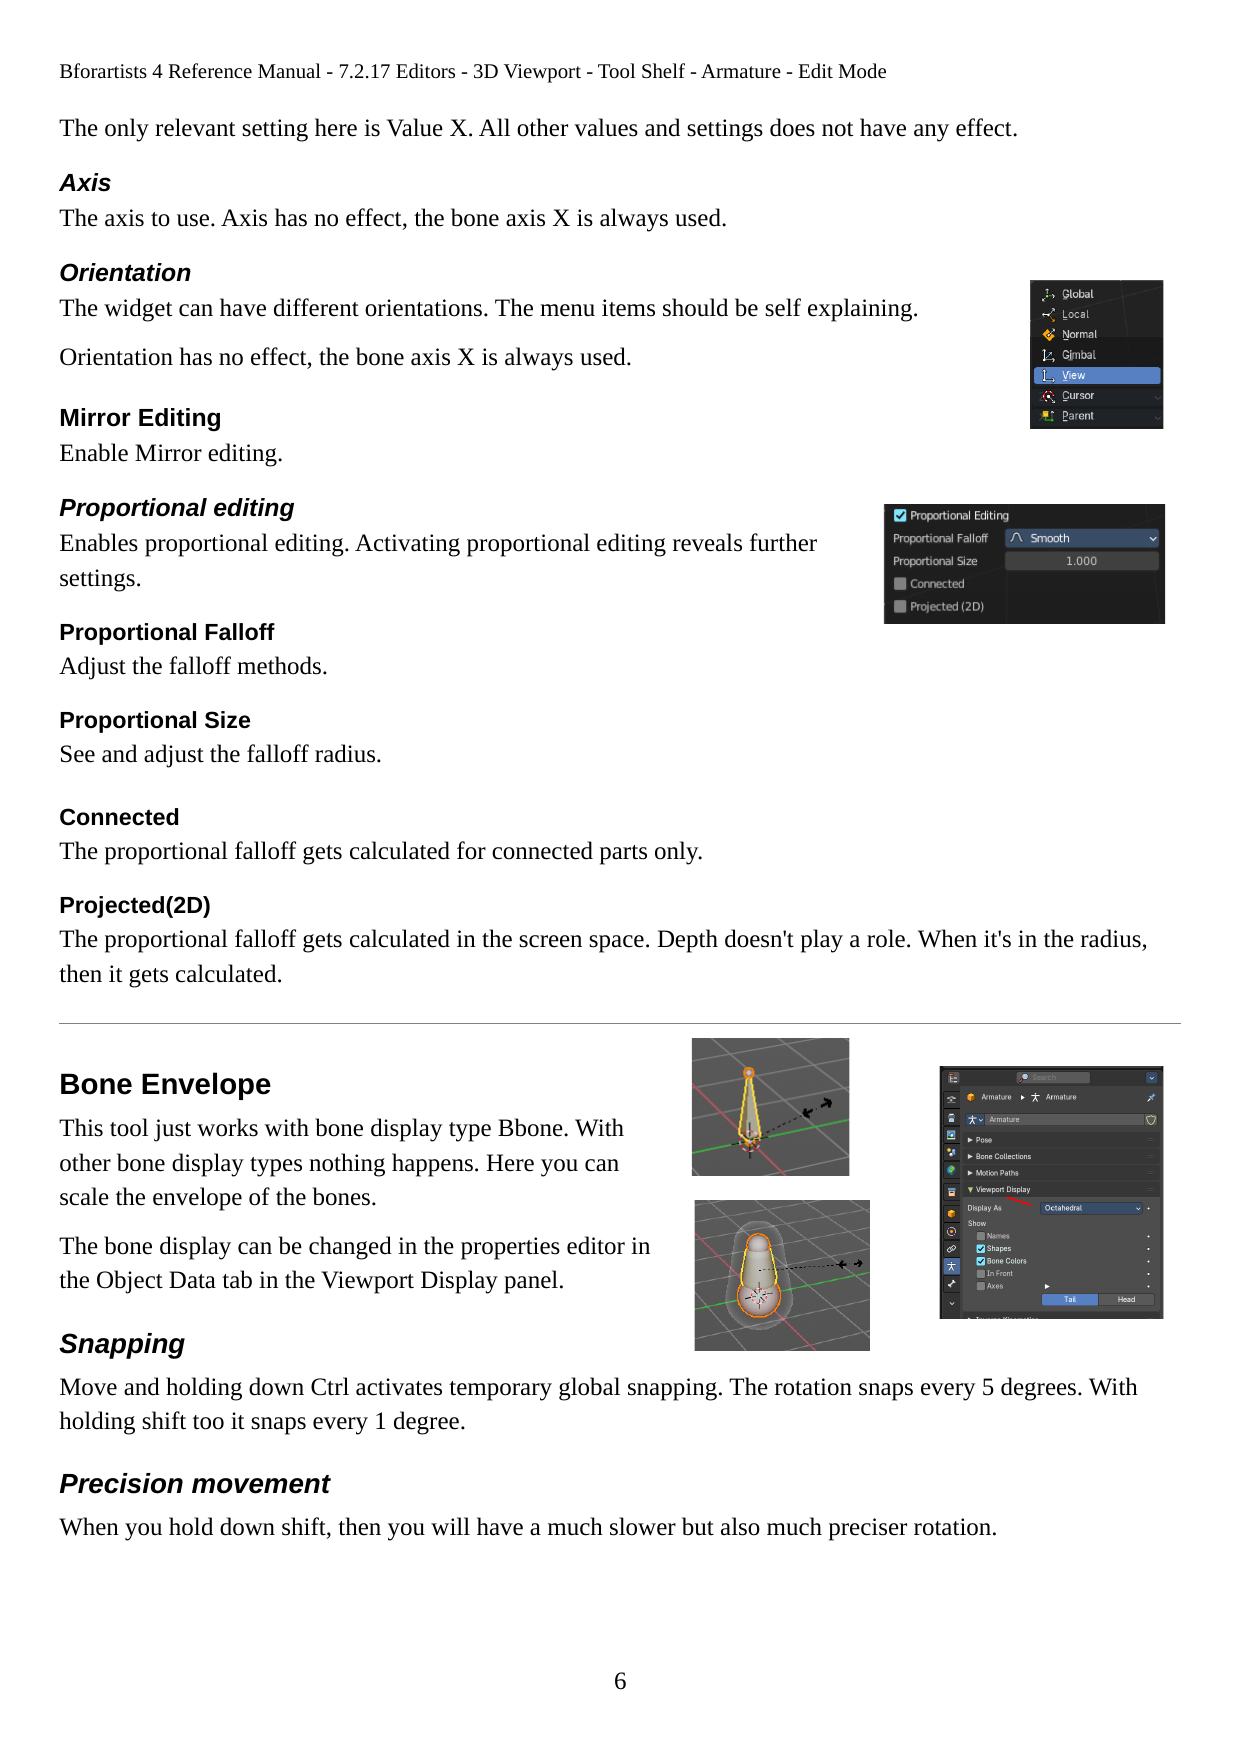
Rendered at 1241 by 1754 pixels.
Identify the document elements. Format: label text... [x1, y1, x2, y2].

text Enables proportional editing. Activating proportional editing reveals further settings. [59, 528, 883, 592]
picture [694, 1200, 870, 1351]
text Move and holding down Ctrl activates temporary global snapping. The rotation snaps every 5 degrees. With holding shift too it snaps every 1 degree. [59, 1372, 1181, 1435]
text [870, 1231, 939, 1294]
picture [939, 1066, 1164, 1319]
subtitle Mirror Editing [59, 403, 1181, 432]
text The only relevant setting here is Value X. All other values and settings does not have any effect. [59, 113, 1181, 141]
text See and adjust the falloff radius. [59, 739, 1181, 768]
text The bone display can be changed in the properties editor in the Object Data tab in the Viewport Display panel. [59, 1231, 694, 1294]
picture [1030, 280, 1164, 429]
subtitle Proportional editing [59, 493, 1181, 522]
text The widget can have different orientations. The menu items should be self explaining. [59, 293, 1030, 322]
subtitle Proportional Falloff [59, 618, 1181, 645]
subtitle [1164, 1067, 1181, 1101]
subtitle Snapping [59, 1327, 1181, 1359]
picture [691, 1038, 850, 1176]
text Orientation has no effect, the bone axis X is always used. [59, 342, 1030, 371]
text When you hold down shift, then you will have a much slower but also much preciser rotation. [59, 1512, 1181, 1541]
subtitle [850, 1067, 939, 1101]
subtitle Orientation [59, 258, 1181, 287]
subtitle Projected(2D) [59, 892, 1181, 918]
subtitle Axis [59, 168, 1181, 196]
subtitle Precision movement [59, 1468, 1181, 1499]
text The proportional falloff gets calculated in the screen space. Depth doesn't play a role. When it's in the radius, then it gets calculated. [59, 924, 1181, 988]
text The proportional falloff gets calculated for connected parts only. [59, 836, 1181, 865]
subtitle Connected [59, 803, 1181, 830]
text This tool just works with bone display type Bbone. With other bone display types nothing happens. Here you can scale the envelope of the bones. [59, 1113, 939, 1211]
subtitle Proportional Size [59, 706, 1181, 733]
text The axis to use. Axis has no effect, the bone axis X is always used. [59, 203, 1181, 231]
picture [883, 504, 1166, 624]
subtitle Bone Envelope [59, 1067, 691, 1101]
text Enable Mirror editing. [59, 438, 1181, 467]
text Adjust the falloff methods. [59, 651, 1181, 680]
